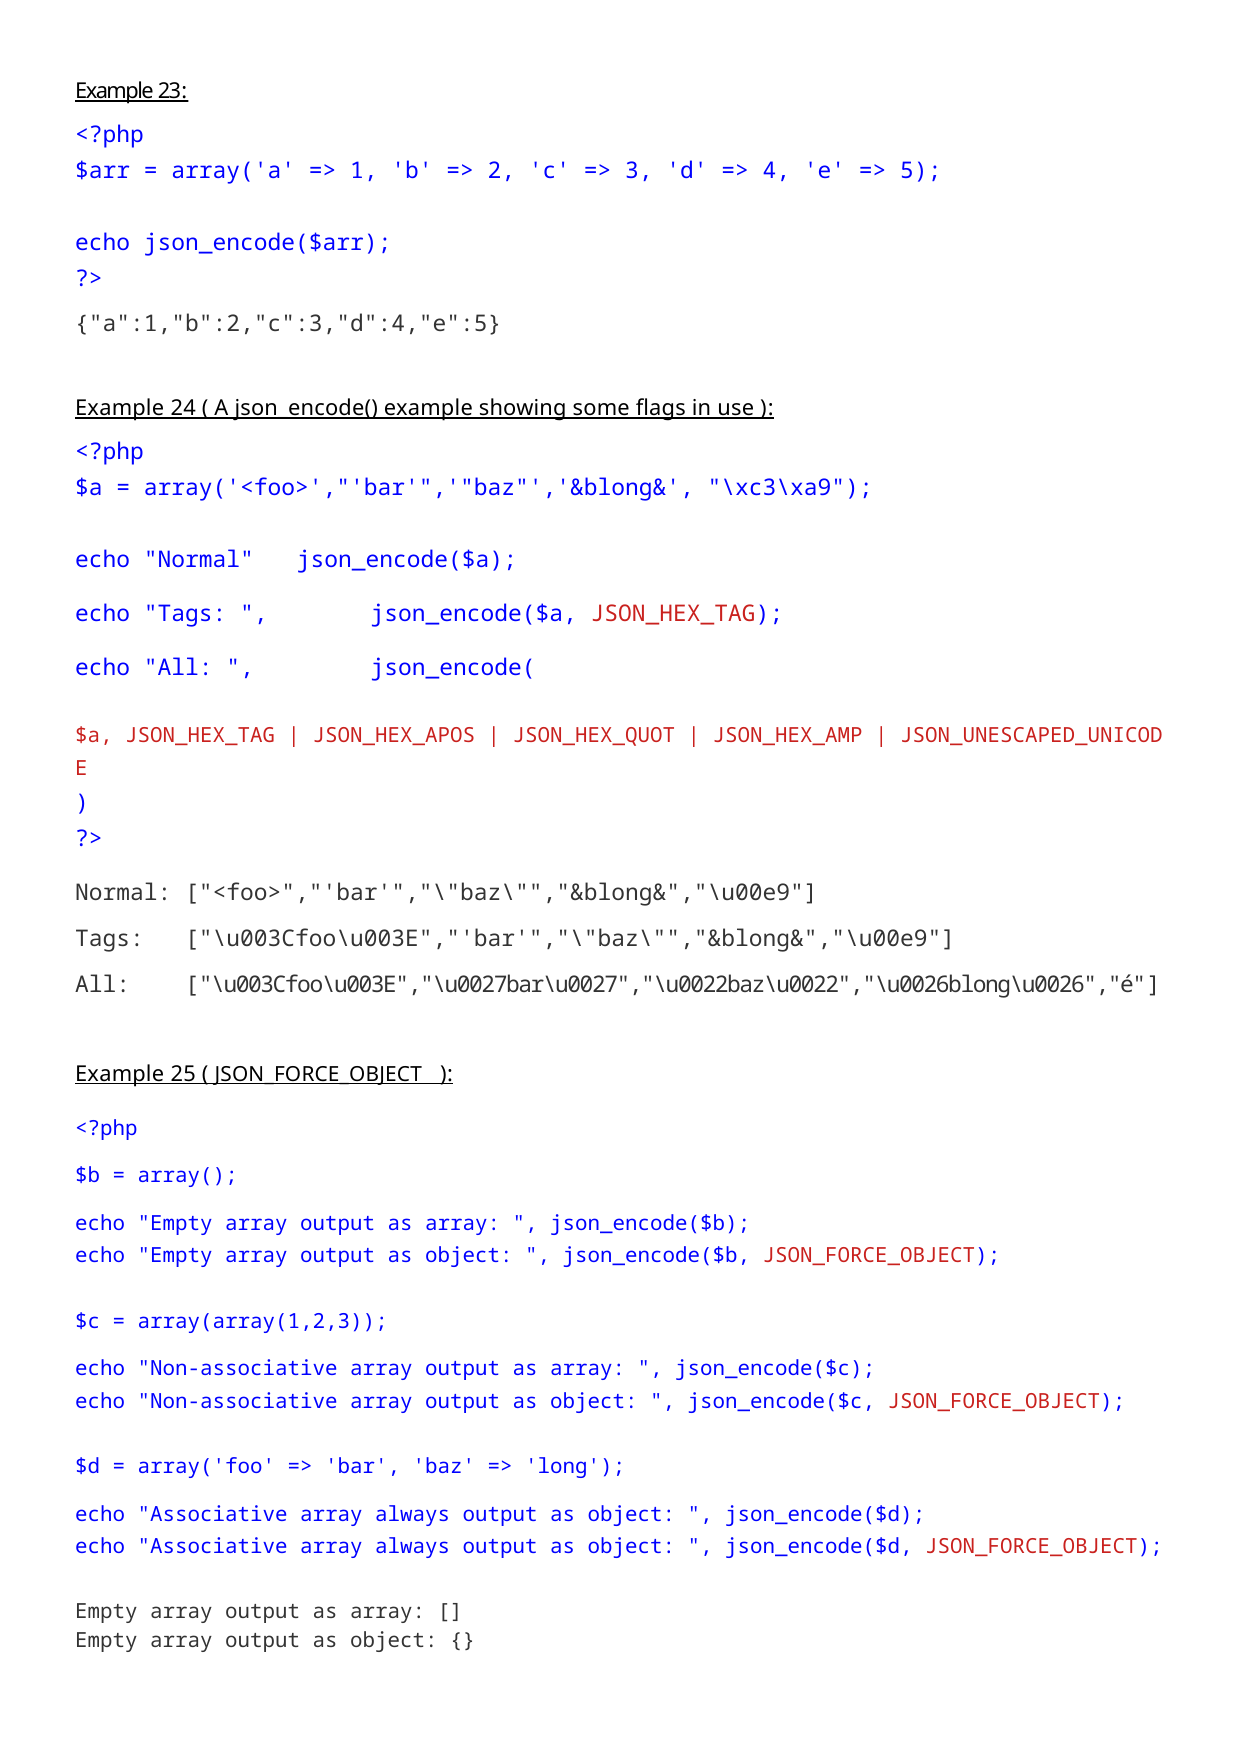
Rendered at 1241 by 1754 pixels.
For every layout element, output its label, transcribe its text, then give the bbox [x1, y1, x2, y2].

text echo "Empty array output as array: ", json_encode($b); echo "Empty array output as object: ", json_encode($b, JSON_FORCE_OBJECT); $c = array(array(1,2,3)); [75, 1208, 1166, 1334]
text {"a":1,"b":2,"c":3,"d":4,"e":5} [75, 307, 1166, 338]
text Example 25 ( JSON_FORCE_OBJECT ): [75, 1057, 1166, 1087]
text Example 24 ( A json_encode() example showing some flags in use ): [75, 392, 1166, 422]
text Empty array output as array: [] [75, 1597, 1166, 1625]
text <?php $a = array('<foo>',"'bar'",'"baz"','&blong&', "\xc3\xa9"); echo "Normal" json_encode($a); [75, 435, 1166, 574]
text echo "Associative array always output as object: ", json_encode($d); echo "Associative array always output as object: ", json_encode($d, JSON_FORCE_OBJECT); [75, 1499, 1166, 1560]
text Example 23: [75, 75, 1166, 105]
text <?php [75, 1113, 1166, 1141]
text ?> [75, 822, 1166, 853]
text echo "Non-associative array output as array: ", json_encode($c); echo "Non-associative array output as object: ", json_encode($c, JSON_FORCE_OBJECT); $d = array('foo' => 'bar', 'baz' => 'long'); [75, 1353, 1166, 1479]
text Normal: ["<foo>","'bar'","\"baz\"","&blong&","\u00e9"] [75, 876, 1166, 907]
text $a, JSON_HEX_TAG | JSON_HEX_APOS | JSON_HEX_QUOT | JSON_HEX_AMP | JSON_UNESCAPED_UNICODE [75, 687, 1166, 782]
text <?php $arr = array('a' => 1, 'b' => 2, 'c' => 3, 'd' => 4, 'e' => 5); echo json_encode($arr); ?> [75, 118, 1166, 293]
text Empty array output as object: {} [75, 1625, 1166, 1653]
text All: ["\u003Cfoo\u003E","\u0027bar\u0027","\u0022baz\u0022","\u0026blong\u0026","é"] [75, 968, 1166, 999]
text echo "Tags: ", json_encode($a, JSON_HEX_TAG); [75, 597, 1166, 628]
text echo "All: ", json_encode( [75, 651, 1166, 682]
text $b = array(); [75, 1160, 1166, 1189]
text ) [75, 786, 1166, 817]
text Tags: ["\u003Cfoo\u003E","'bar'","\"baz\"","&blong&","\u00e9"] [75, 922, 1166, 953]
